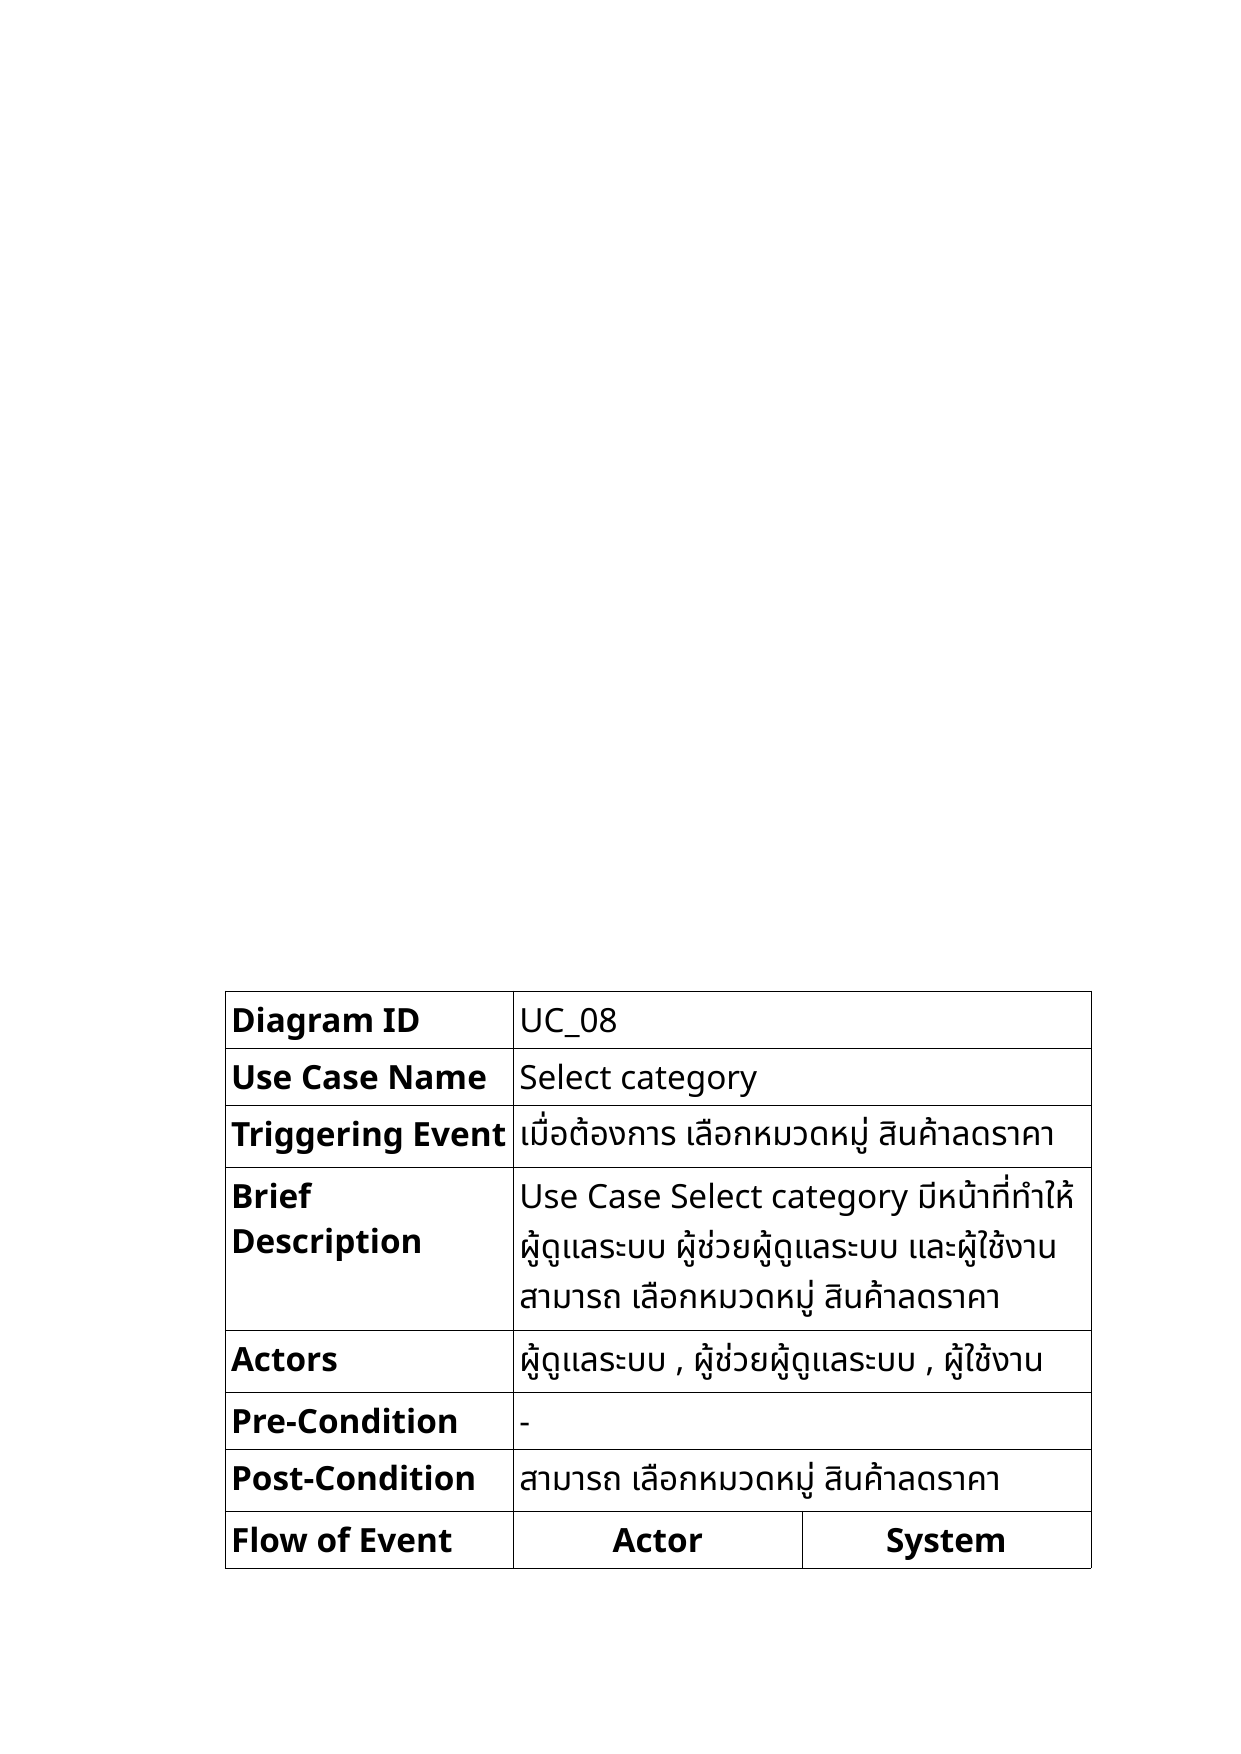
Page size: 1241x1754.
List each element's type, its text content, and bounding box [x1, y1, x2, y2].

table_cell Actor [514, 1512, 802, 1568]
table_cell สามารถ เลือกหมวดหมู่ สินค้าลดราคา [514, 1450, 1091, 1511]
table_cell ผู้ดูแลระบบ , ผู้ช่วยผู้ดูแลระบบ , ผู้ใช้งาน [514, 1331, 1091, 1392]
table_cell System [803, 1512, 1091, 1568]
table_cell Use Case Name [226, 1049, 513, 1104]
table_cell Triggering Event [226, 1106, 513, 1167]
table_cell Select category [514, 1049, 1091, 1104]
table_cell - [514, 1393, 1091, 1449]
table_cell Brief Description [226, 1168, 513, 1329]
table_cell Pre-Condition [226, 1393, 513, 1449]
table_cell Flow of Event [226, 1512, 513, 1568]
table_cell Post-Condition [226, 1450, 513, 1511]
table_header UC_08 [514, 992, 1091, 1048]
table_cell เมื่อต้องการ เลือกหมวดหมู่ สินค้าลดราคา [514, 1106, 1091, 1167]
table_cell Actors [226, 1331, 513, 1392]
table_cell Use Case Select category มีหน้าที่ทำให้ ผู้ดูแลระบบ ผู้ช่วยผู้ดูแลระบบ และผู้ใช้งาน สามารถ เลือกหมวดหมู่ สินค้าลดราคา [514, 1168, 1091, 1329]
table_header Diagram ID [226, 992, 513, 1048]
